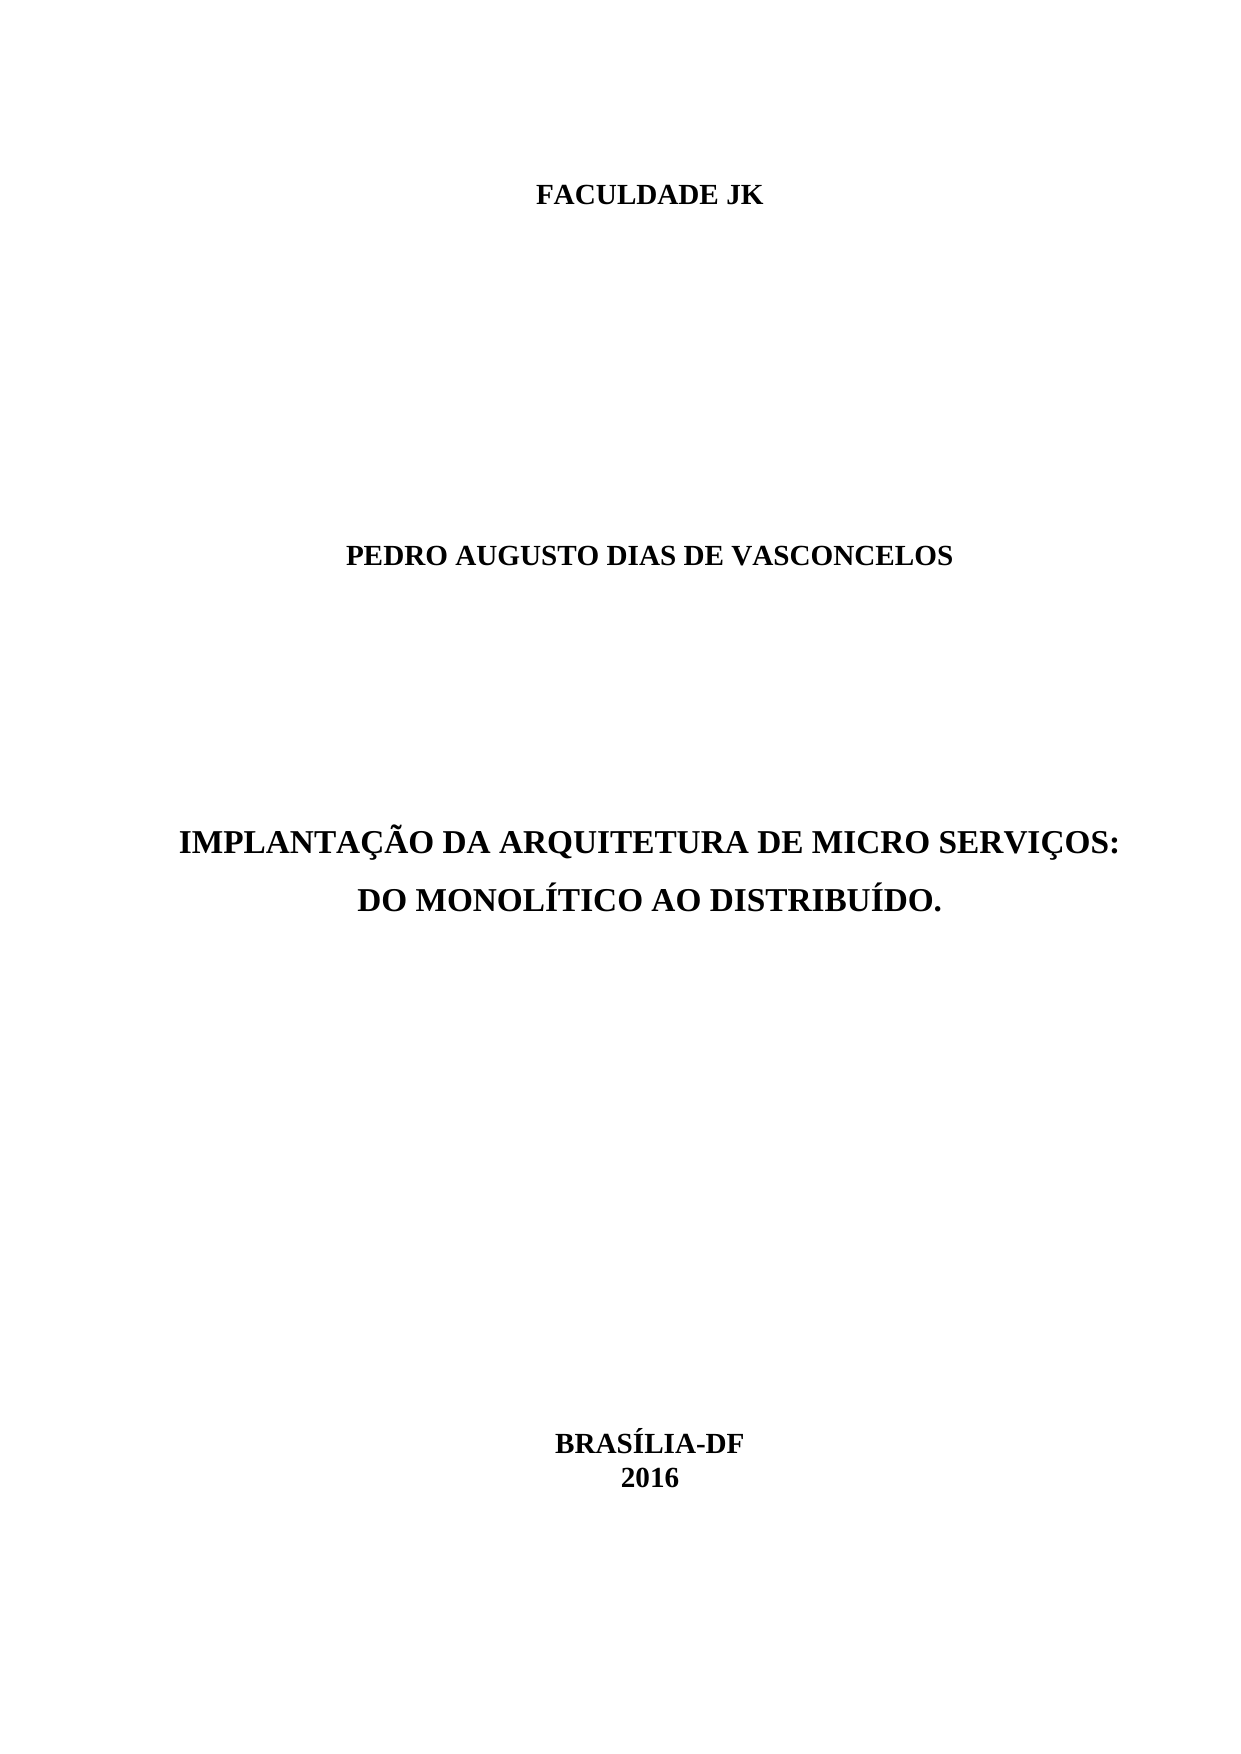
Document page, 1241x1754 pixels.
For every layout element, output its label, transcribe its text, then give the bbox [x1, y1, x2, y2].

text Implantação da arquitetura de micro serviços: do monolítico ao distribuído. [177, 822, 1122, 918]
text BRASÍLIA-DF [177, 1427, 1122, 1460]
text 2016 [177, 1460, 1122, 1494]
text FACULDADE JK [177, 177, 1122, 211]
text PEDRO AUGUSTO DIAS DE VASCONCELOS [177, 538, 1122, 572]
